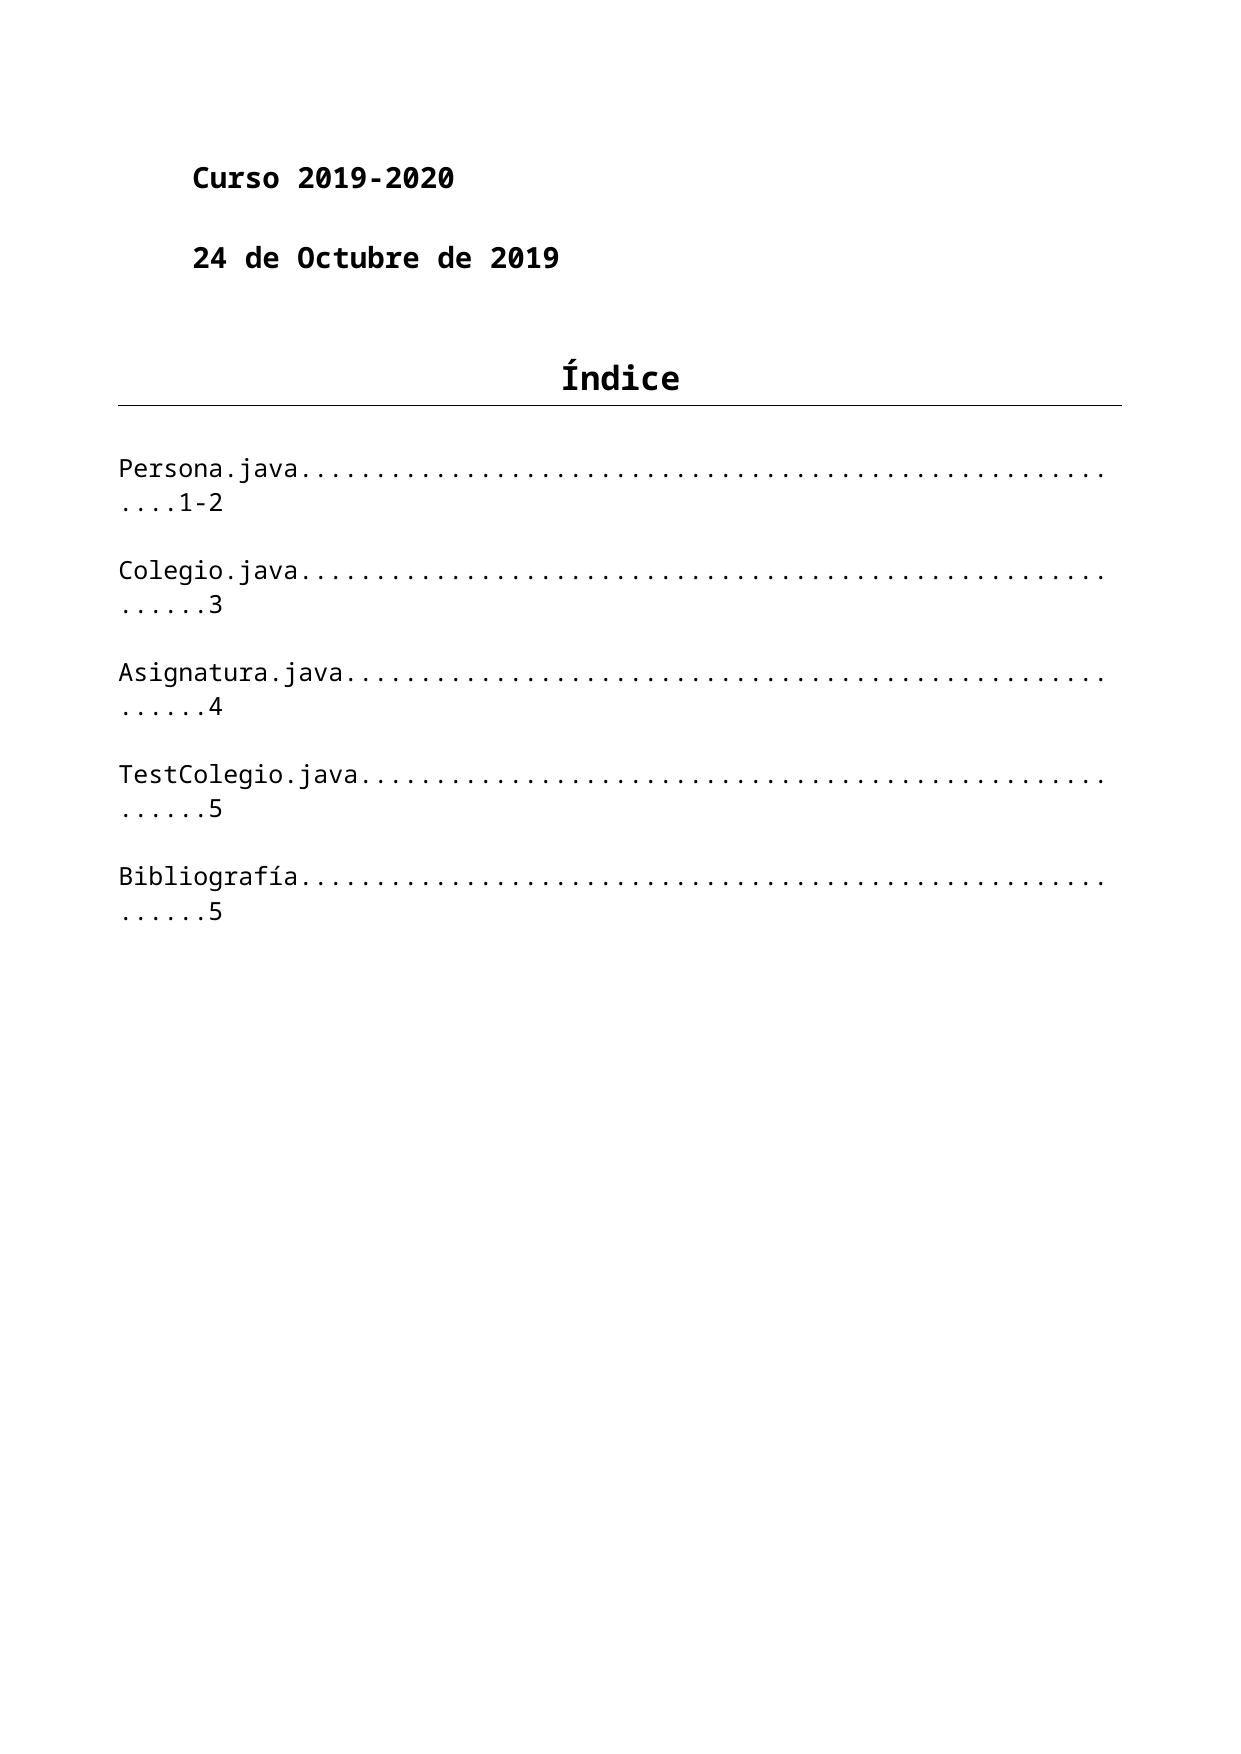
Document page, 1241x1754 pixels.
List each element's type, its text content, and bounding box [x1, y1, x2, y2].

text Índice [118, 351, 1122, 405]
text TestColegio.java........................................................5 [118, 757, 1122, 825]
text Curso 2019-2020 [118, 158, 1122, 197]
text Persona.java..........................................................1-2 [118, 450, 1122, 518]
text Asignatura.java.........................................................4 [118, 655, 1122, 723]
text Bibliografía............................................................5 [118, 859, 1122, 927]
text Colegio.java............................................................3 [118, 552, 1122, 621]
text 24 de Octubre de 2019 [118, 237, 1122, 277]
